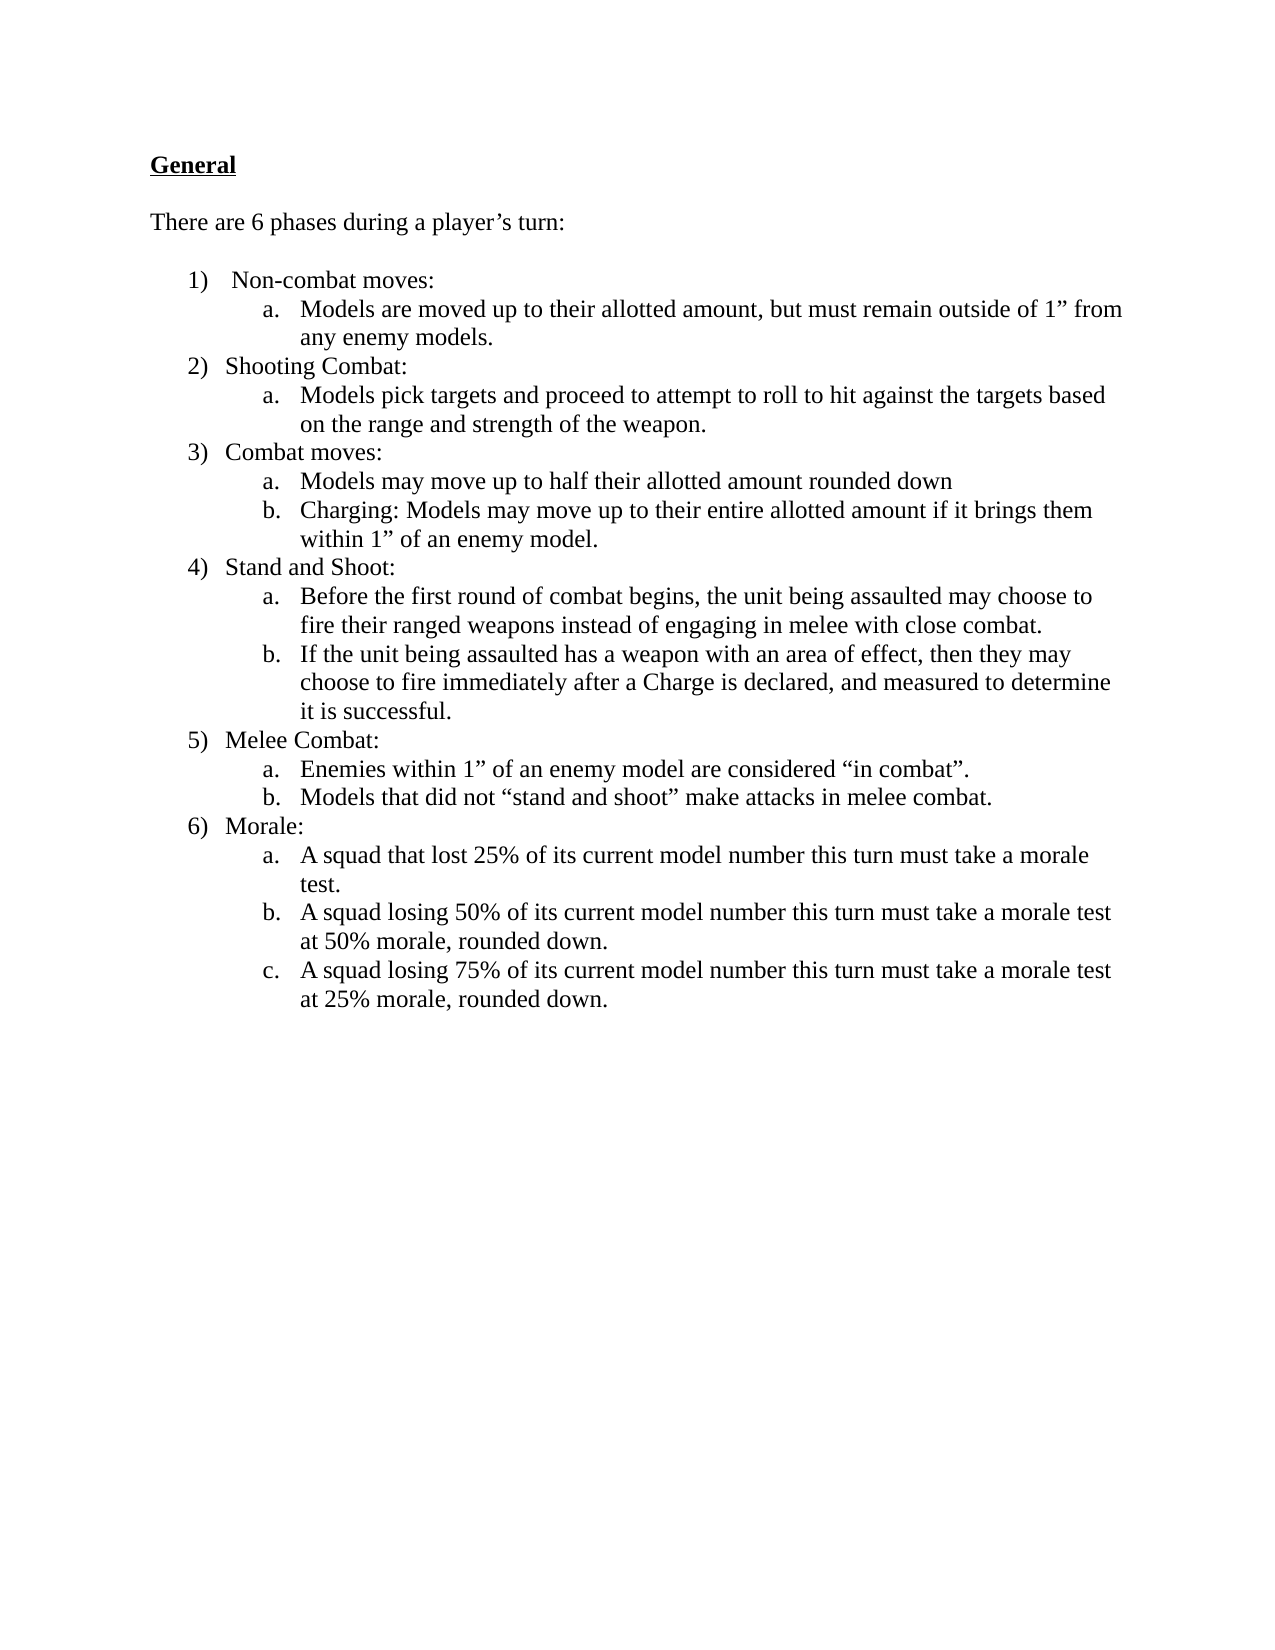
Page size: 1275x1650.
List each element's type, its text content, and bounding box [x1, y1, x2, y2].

list Charging: Models may move up to their entire allotted amount if it brings them within 1” of an enemy model. [262, 495, 1125, 552]
text General There are 6 phases during a player’s turn: [150, 150, 1125, 236]
list Non-combat moves: [187, 265, 1125, 294]
list A squad losing 50% of its current model number this turn must take a morale test at 50% morale, rounded down. [262, 897, 1125, 955]
list Models are moved up to their allotted amount, but must remain outside of 1” from any enemy models. [262, 294, 1125, 351]
list Combat moves: [187, 437, 1125, 466]
list Before the first round of combat begins, the unit being assaulted may choose to fire their ranged weapons instead of engaging in melee with close combat. [262, 581, 1125, 639]
list Models pick targets and proceed to attempt to roll to hit against the targets based on the range and strength of the weapon. [262, 380, 1125, 437]
list Stand and Shoot: [187, 552, 1125, 581]
list Models may move up to half their allotted amount rounded down [262, 466, 1125, 495]
list A squad losing 75% of its current model number this turn must take a morale test at 25% morale, rounded down. [262, 955, 1125, 1012]
list Enemies within 1” of an enemy model are considered “in combat”. [262, 754, 1125, 782]
list Melee Combat: [187, 725, 1125, 754]
list Models that did not “stand and shoot” make attacks in melee combat. [262, 782, 1125, 811]
list If the unit being assaulted has a weapon with an area of effect, then they may choose to fire immediately after a Charge is declared, and measured to determine it is successful. [262, 639, 1125, 725]
list A squad that lost 25% of its current model number this turn must take a morale test. [262, 840, 1125, 897]
list Shooting Combat: [187, 351, 1125, 380]
list Morale: [187, 811, 1125, 840]
